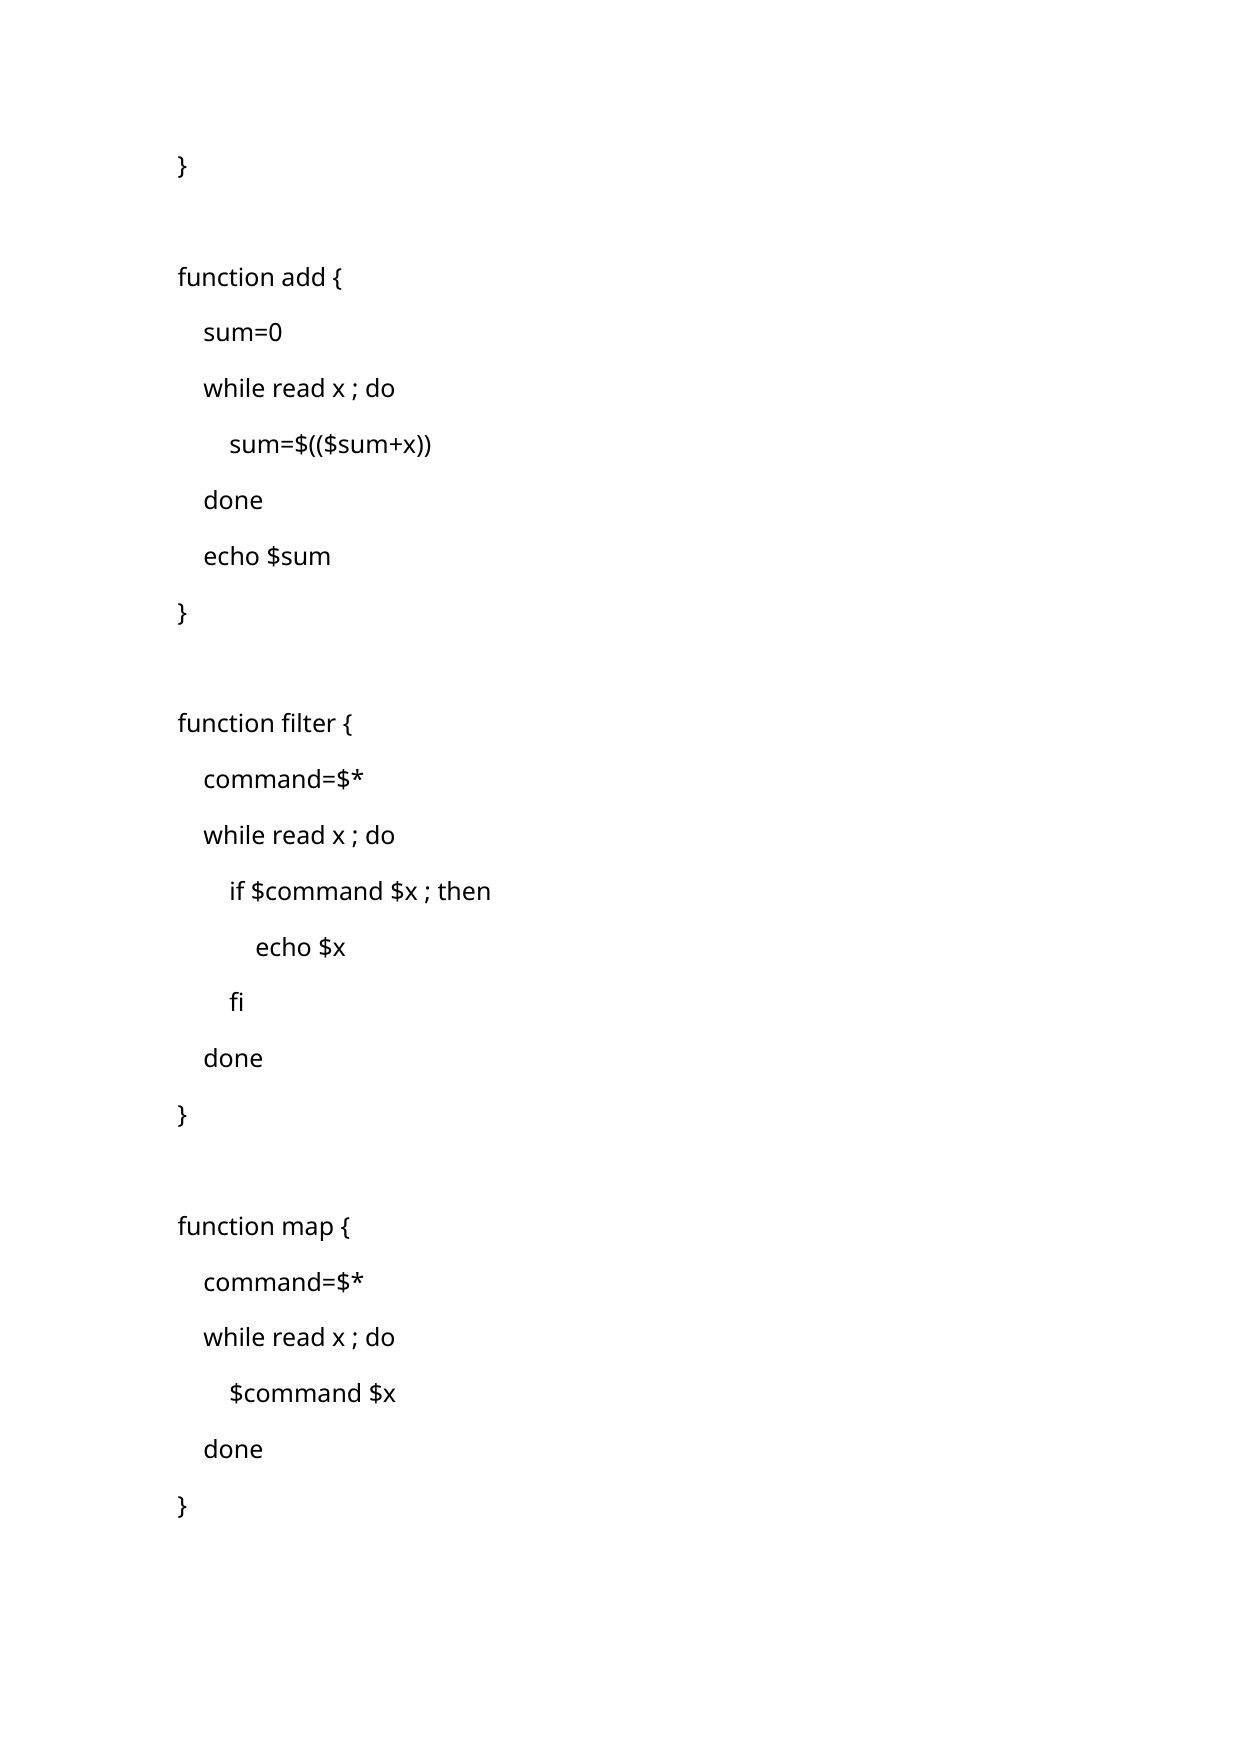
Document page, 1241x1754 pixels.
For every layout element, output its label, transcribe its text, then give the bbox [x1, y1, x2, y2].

text command=$* [177, 762, 1063, 796]
text echo $sum [177, 538, 1063, 572]
text done [177, 483, 1063, 517]
text } [177, 1488, 1063, 1522]
text $command $x [177, 1376, 1063, 1410]
text function map { [177, 1208, 1063, 1242]
text function filter { [177, 706, 1063, 740]
text if $command $x ; then [177, 873, 1063, 907]
text done [177, 1041, 1063, 1075]
text command=$* [177, 1264, 1063, 1298]
text echo $x [177, 929, 1063, 963]
text sum=$(($sum+x)) [177, 427, 1063, 461]
text while read x ; do [177, 371, 1063, 405]
text } [177, 148, 1063, 182]
text sum=0 [177, 315, 1063, 349]
text while read x ; do [177, 818, 1063, 852]
text done [177, 1432, 1063, 1466]
text fi [177, 985, 1063, 1019]
text while read x ; do [177, 1320, 1063, 1354]
text } [177, 1097, 1063, 1131]
text function add { [177, 259, 1063, 293]
text } [177, 594, 1063, 628]
